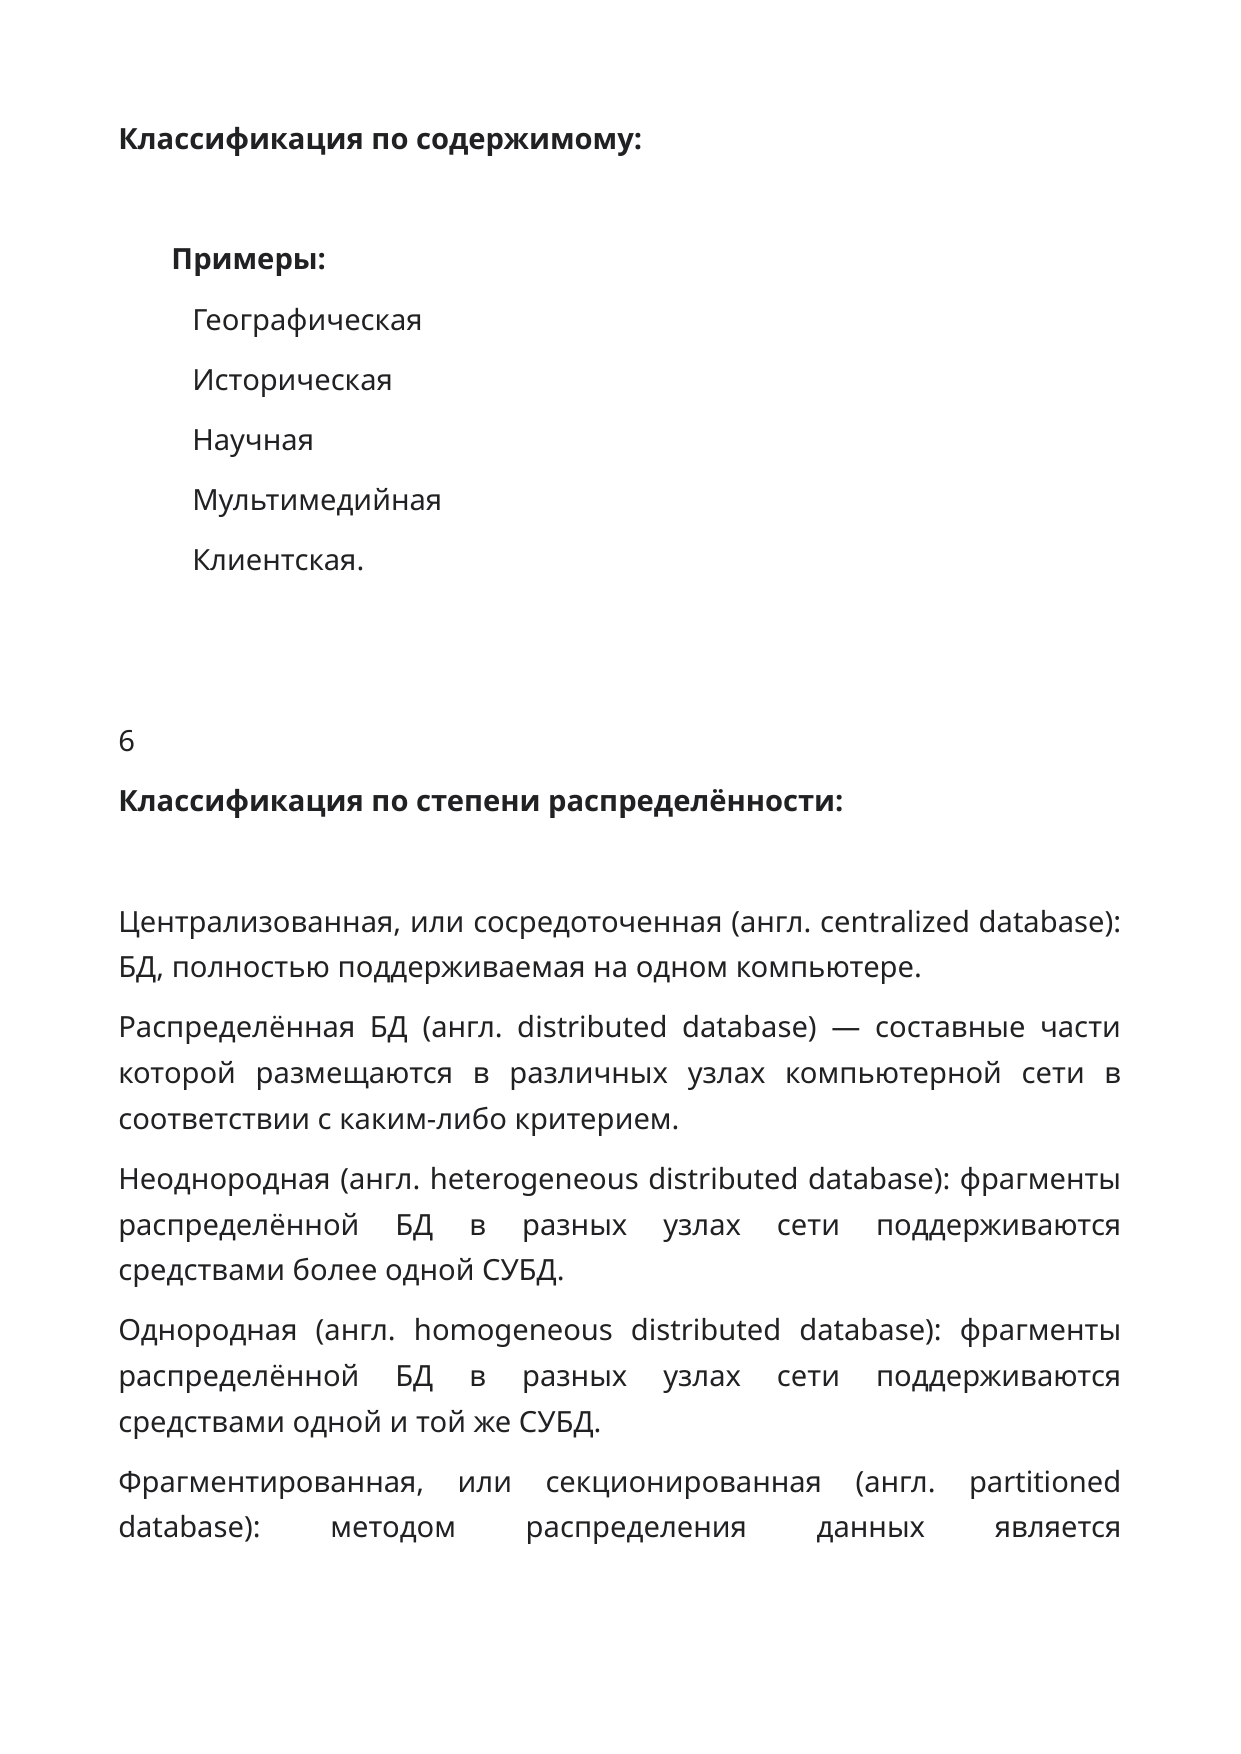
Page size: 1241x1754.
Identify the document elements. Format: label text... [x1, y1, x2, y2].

text Историческая [118, 359, 1122, 399]
text Географическая [118, 299, 1122, 338]
text Мультимедийная [118, 479, 1122, 519]
text Классификация по содержимому: [118, 118, 1122, 158]
text Однородная (англ. homogeneous distributed database): фрагменты распределённой БД в разных узлах сети поддерживаются средствами одной и той же СУБД. [118, 1309, 1122, 1441]
text 5 [118, 720, 1122, 760]
text Распределённая БД (англ. distributed database) — составные части которой размещаются в различных узлах компьютерной сети в соответствии с каким-либо критерием. [118, 1007, 1122, 1138]
text Научная [118, 419, 1122, 459]
text Клиентская. [118, 539, 1122, 579]
text Примеры: [118, 238, 1122, 278]
text Централизованная, или сосредоточенная (англ. centralized database): БД, полностью поддерживаемая на одном компьютере. [118, 901, 1122, 986]
text Неоднородная (англ. heterogeneous distributed database): фрагменты распределённой БД в разных узлах сети поддерживаются средствами более одной СУБД. [118, 1158, 1122, 1289]
text Фрагментированная, или секционированная (англ. partitioned database): методом распределения данных является [118, 1461, 1122, 1546]
text Классификация по степени распределённости: [118, 780, 1122, 820]
